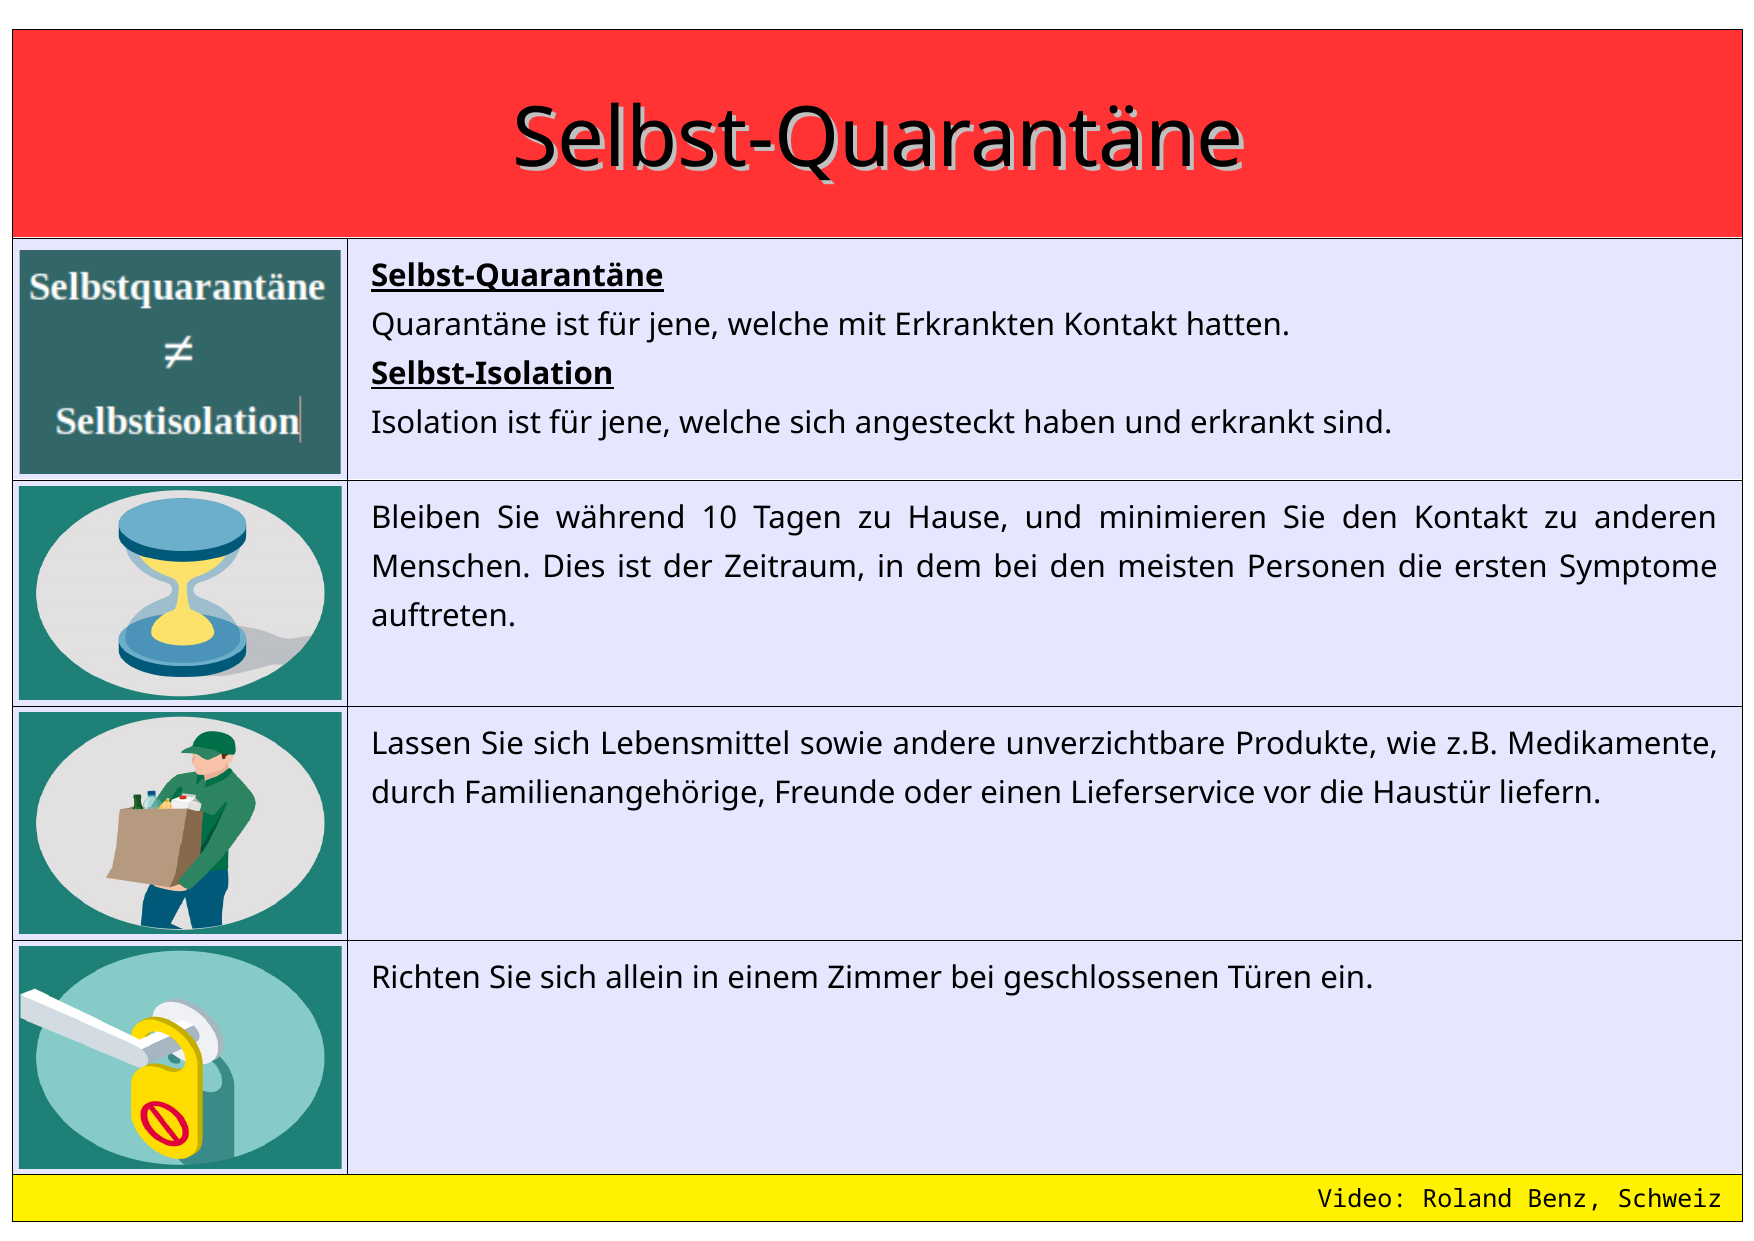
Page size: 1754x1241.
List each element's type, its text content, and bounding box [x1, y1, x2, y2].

table_cell Selbst-Quarantäne Quarantäne ist für jene, welche mit Erkrankten Kontakt hatten. Selbst-Isolation Isolation ist für jene, welche sich angesteckt haben und erkrankt sind. [348, 239, 1742, 479]
table_cell [13, 707, 347, 940]
table_cell Richten Sie sich allein in einem Zimmer bei geschlossenen Türen ein. [348, 941, 1742, 1174]
table_cell [13, 239, 347, 479]
table_cell [13, 481, 347, 706]
table_header Selbst-Quarantäne [13, 30, 1742, 237]
table_cell [13, 941, 347, 1174]
table_cell Bleiben Sie während 10 Tagen zu Hause, und minimieren Sie den Kontakt zu anderen Menschen. Dies ist der Zeitraum, in dem bei den meisten Personen die ersten Symptome auftreten. [348, 481, 1742, 706]
table_cell Lassen Sie sich Lebensmittel sowie andere unverzichtbare Produkte, wie z.B. Medikamente, durch Familienangehörige, Freunde oder einen Lieferservice vor die Haustür liefern. [348, 707, 1742, 940]
picture [18, 486, 342, 700]
table_cell Video: Roland Benz, Schweiz [13, 1175, 1742, 1221]
picture [19, 250, 341, 474]
picture [18, 946, 342, 1169]
picture [18, 712, 342, 934]
